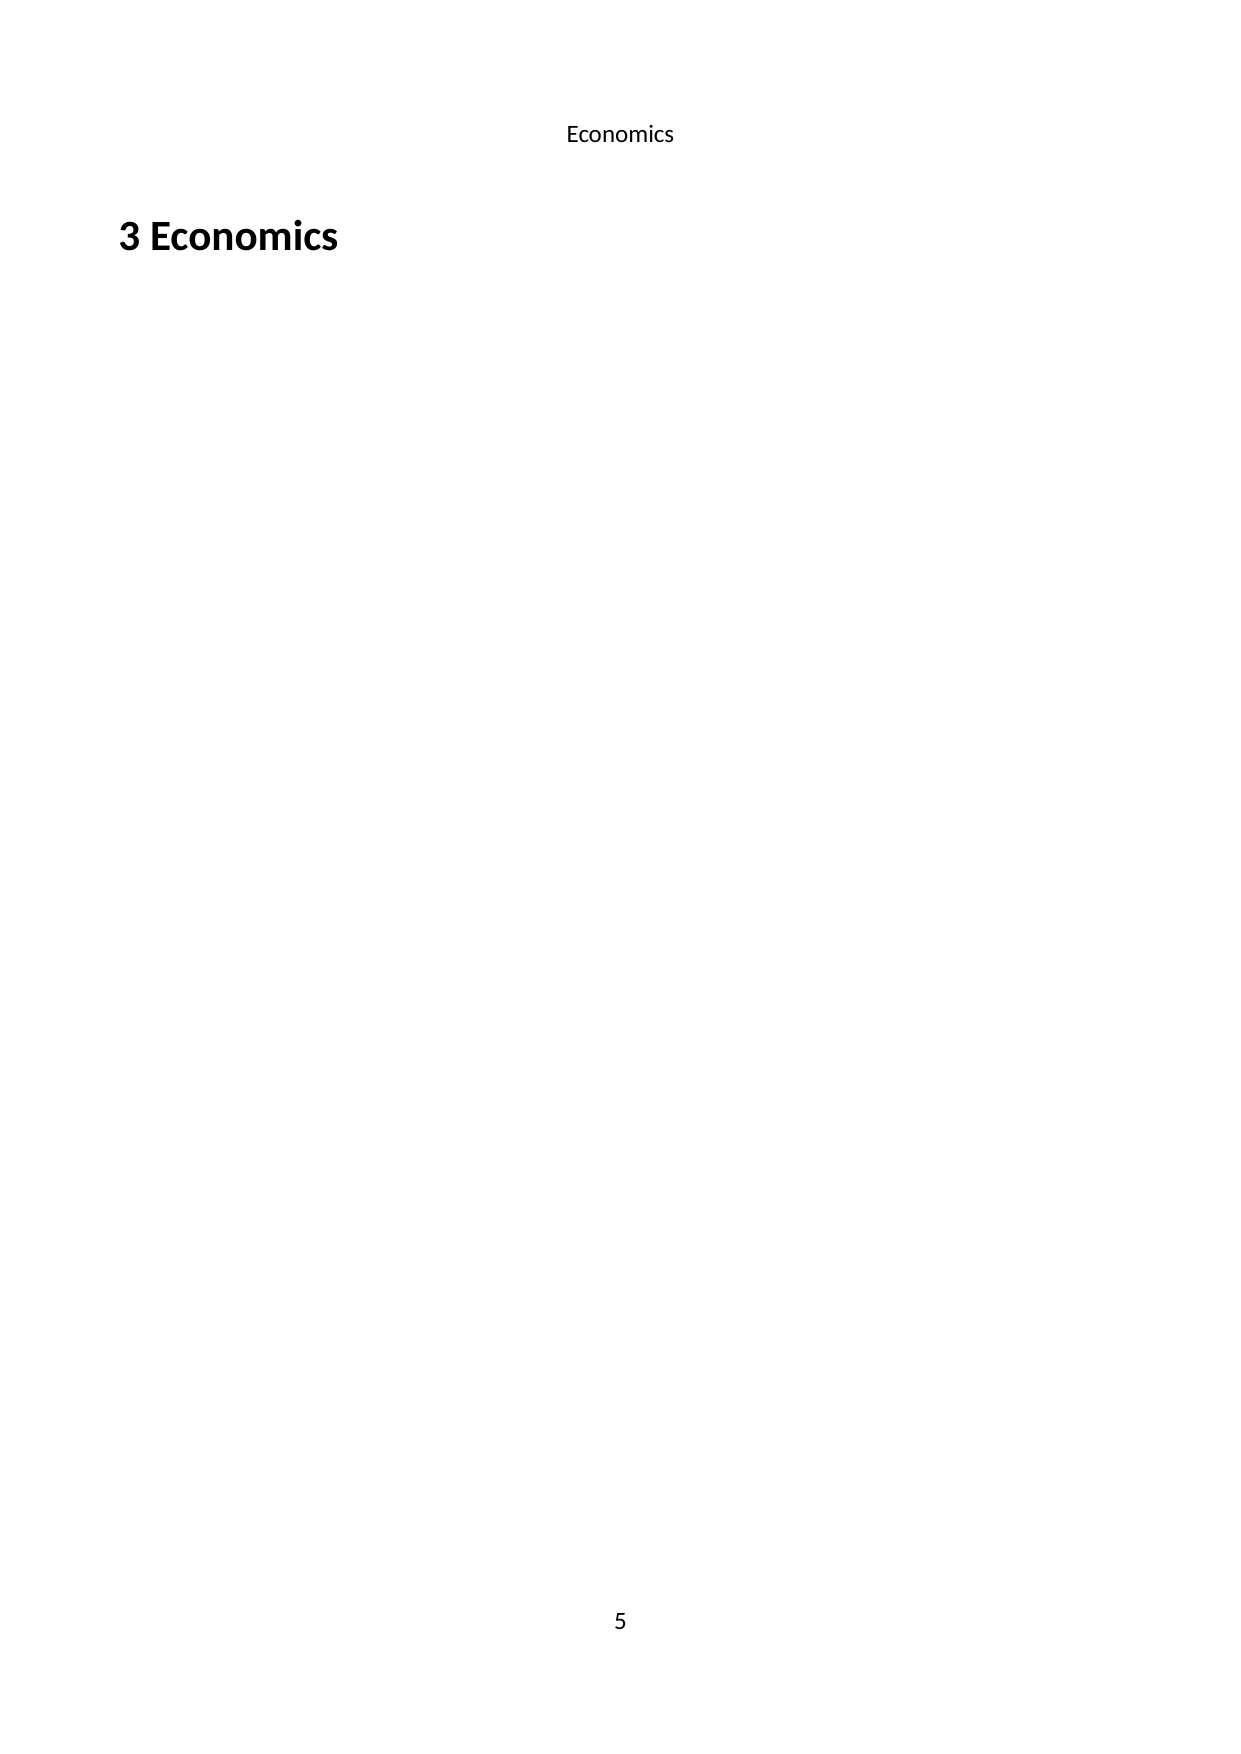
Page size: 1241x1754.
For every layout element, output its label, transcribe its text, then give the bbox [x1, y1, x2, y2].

subtitle Economics [118, 208, 1122, 261]
